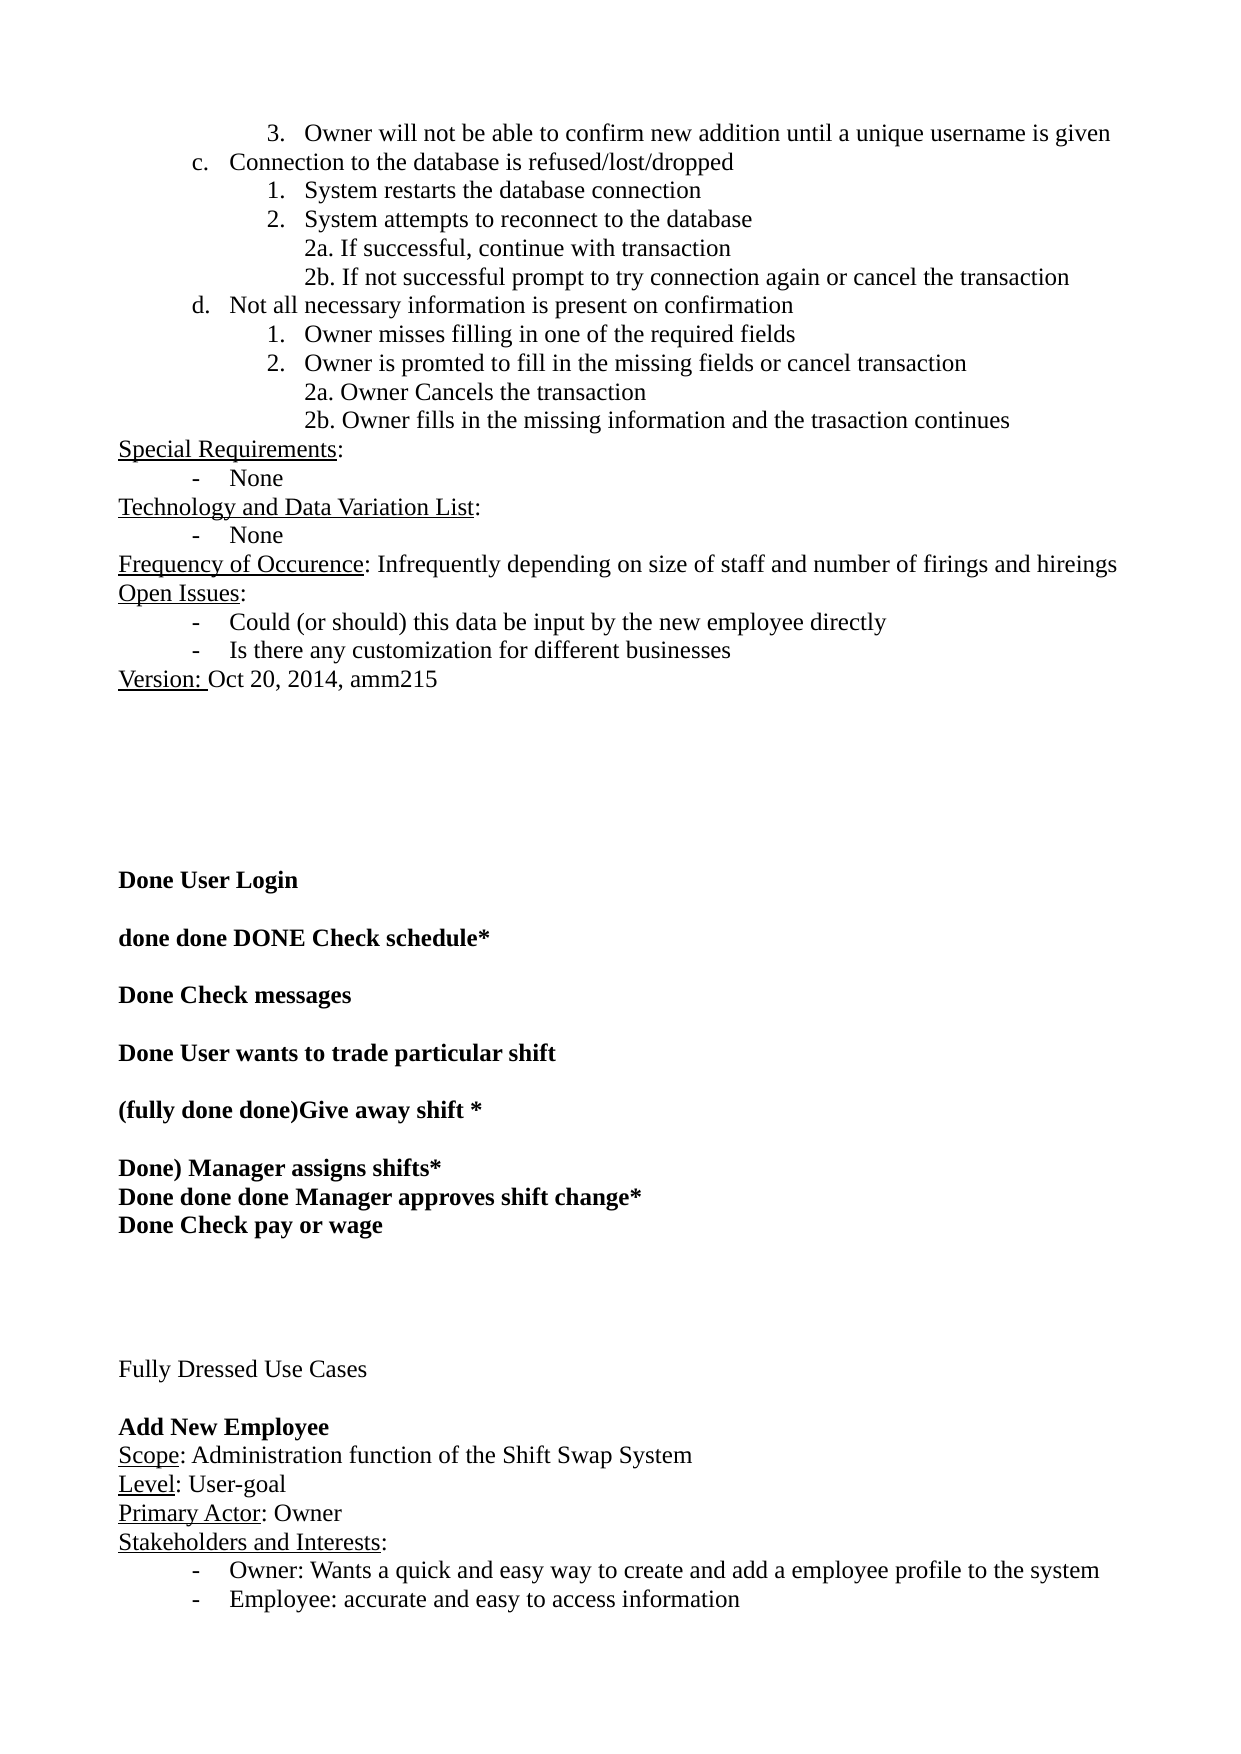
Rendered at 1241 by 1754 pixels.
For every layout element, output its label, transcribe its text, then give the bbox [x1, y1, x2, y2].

text Done done done Manager approves shift change* [118, 1182, 1122, 1211]
text Primary Actor: Owner [118, 1498, 1122, 1527]
text Technology and Data Variation List: [118, 492, 1122, 521]
text done done DONE Check schedule* [118, 923, 1122, 952]
list Connection to the database is refused/lost/dropped [192, 147, 1122, 176]
list System attempts to reconnect to the database [267, 204, 1122, 233]
text Stakeholders and Interests: [118, 1527, 1122, 1556]
text Level: User-goal [118, 1469, 1122, 1498]
text Frequency of Occurence: Infrequently depending on size of staff and number of firings and hireings [118, 549, 1122, 578]
text Fully Dressed Use Cases [118, 1354, 1122, 1383]
list Owner: Wants a quick and easy way to create and add a employee profile to the system [192, 1556, 1122, 1584]
text 2b. If not successful prompt to try connection again or cancel the transaction [304, 262, 1122, 291]
list System restarts the database connection [267, 176, 1122, 204]
text 2a. If successful, continue with transaction [304, 233, 1122, 262]
list Owner is promted to fill in the missing fields or cancel transaction [267, 348, 1122, 377]
text 2a. Owner Cancels the transaction [304, 377, 1122, 406]
text Done Check messages [118, 981, 1122, 1009]
list Owner misses filling in one of the required fields [267, 319, 1122, 348]
text Done User wants to trade particular shift [118, 1038, 1122, 1067]
list None [192, 521, 1122, 549]
text Special Requirements: [118, 434, 1122, 463]
text (fully done done)Give away shift * [118, 1096, 1122, 1124]
text 2b. Owner fills in the missing information and the trasaction continues [304, 406, 1122, 434]
text Done User Login [118, 866, 1122, 894]
list None [192, 463, 1122, 492]
list Owner will not be able to confirm new addition until a unique username is given [267, 118, 1122, 147]
list Could (or should) this data be input by the new employee directly [192, 607, 1122, 636]
text Add New Employee [118, 1412, 1122, 1441]
text Scope: Administration function of the Shift Swap System [118, 1441, 1122, 1469]
list Employee: accurate and easy to access information [192, 1584, 1122, 1613]
list Not all necessary information is present on confirmation [192, 291, 1122, 319]
list Is there any customization for different businesses [192, 636, 1122, 664]
text Done Check pay or wage [118, 1211, 1122, 1239]
text Open Issues: [118, 578, 1122, 607]
text Version: Oct 20, 2014, amm215 [118, 664, 1122, 693]
text Done) Manager assigns shifts* [118, 1153, 1122, 1182]
